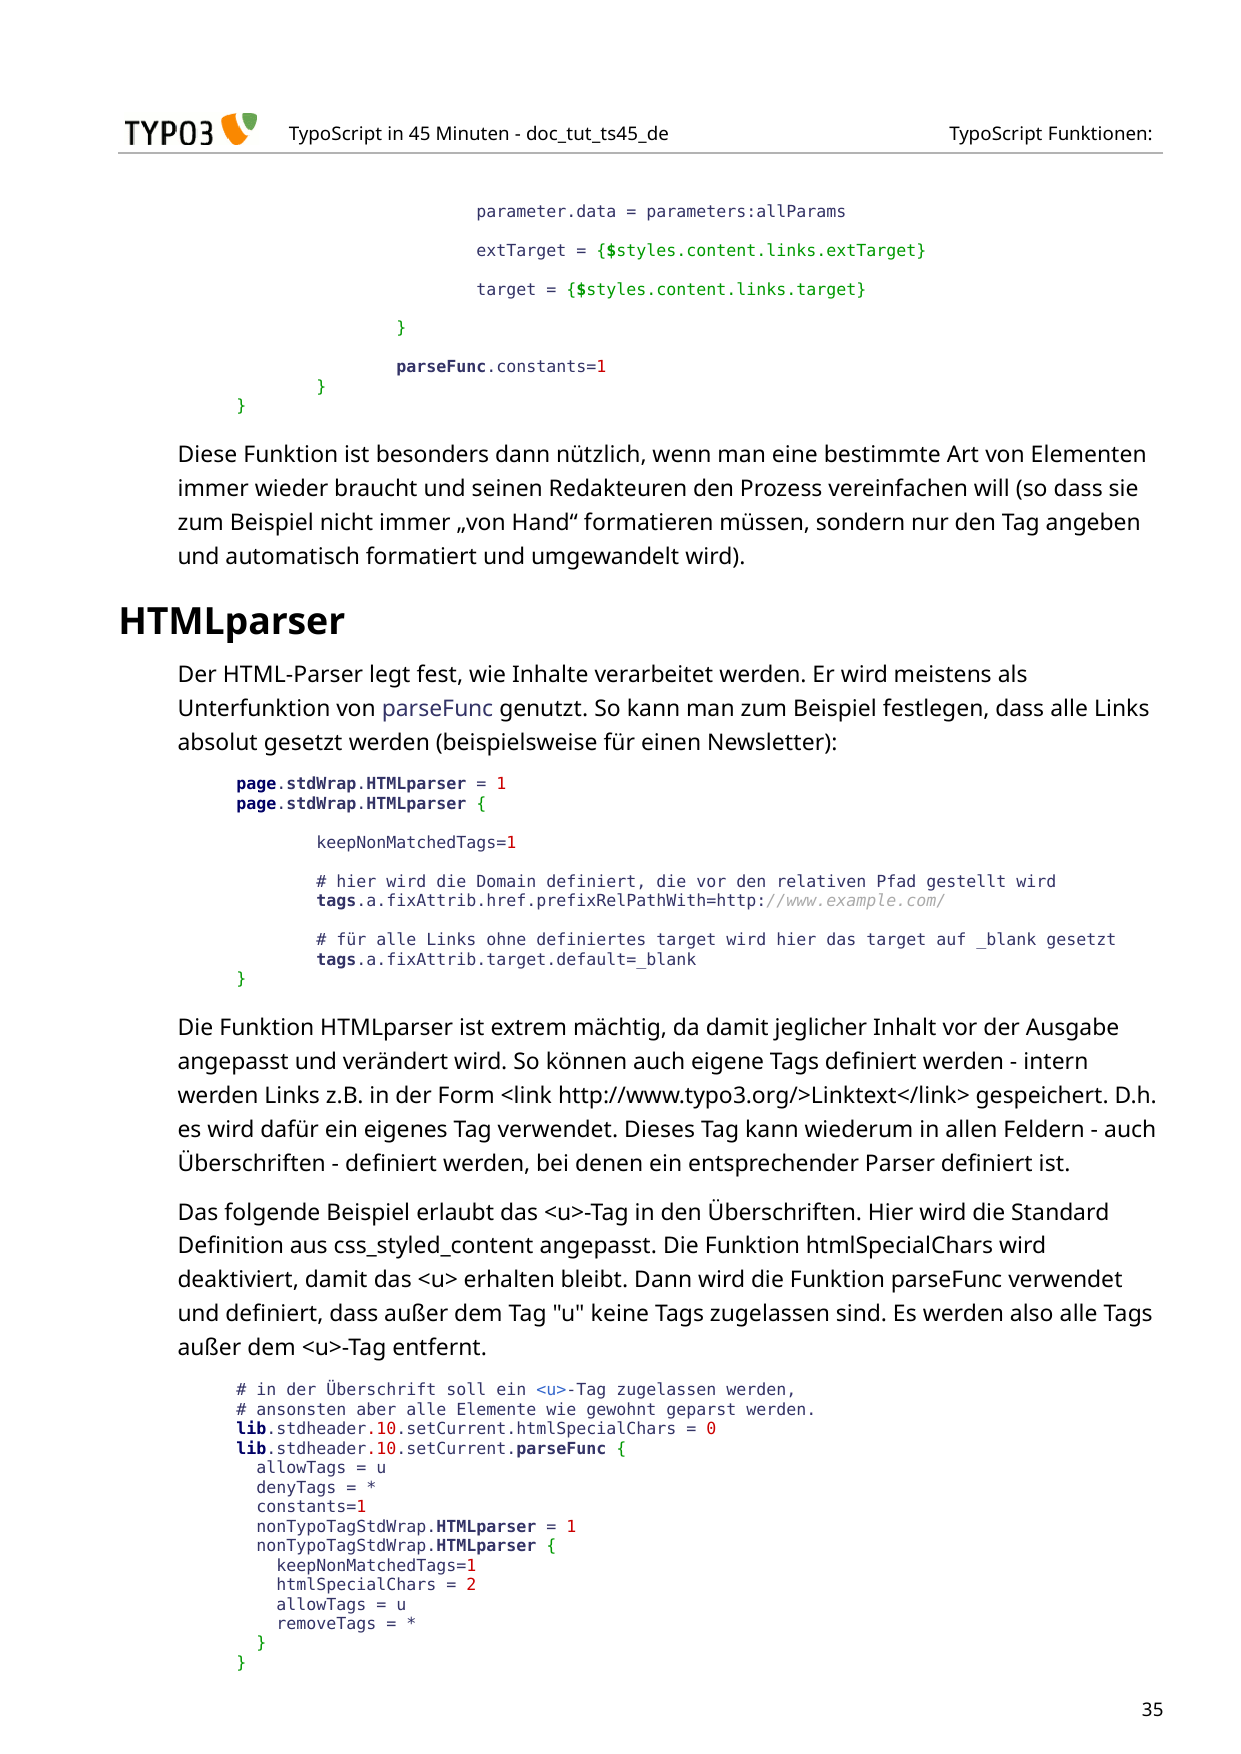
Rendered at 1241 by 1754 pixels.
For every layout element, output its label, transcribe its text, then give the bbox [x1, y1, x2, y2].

text Der HTML-Parser legt fest, wie Inhalte verarbeitet werden. Er wird meistens als Unterfunktion von parseFunc genutzt. So kann man zum Beispiel festlegen, dass alle Links absolut gesetzt werden (beispielsweise für einen Newsletter): [177, 658, 1163, 757]
text removeTags = * [236, 1614, 1163, 1633]
text page.stdWrap.HTMLparser = 1 [236, 774, 1163, 794]
text } [236, 318, 1163, 338]
text # hier wird die Domain definiert, die vor den relativen Pfad gestellt wird [236, 872, 1163, 891]
text parameter.data = parameters:allParams [236, 202, 1163, 221]
text tags.a.fixAttrib.href.prefixRelPathWith=http://www.example.com/ [236, 891, 1163, 911]
text htmlSpecialChars = 2 [236, 1575, 1163, 1594]
text lib.stdheader.10.setCurrent.parseFunc { [236, 1438, 1163, 1458]
picture [124, 112, 260, 145]
text Das folgende Beispiel erlaubt das <u>-Tag in den Überschriften. Hier wird die Standard Definition aus css_styled_content angepasst. Die Funktion htmlSpecialChars wird deaktiviert, damit das <u> erhalten bleibt. Dann wird die Funktion parseFunc verwendet und definiert, dass außer dem Tag "u" keine Tags zugelassen sind. Es werden also alle Tags außer dem <u>-Tag entfernt. [177, 1196, 1163, 1362]
text # in der Überschrift soll ein <u>-Tag zugelassen werden, [236, 1380, 1163, 1399]
text } [236, 1653, 1163, 1672]
text Diese Funktion ist besonders dann nützlich, wenn man eine bestimmte Art von Elementen immer wieder braucht und seinen Redakteuren den Prozess vereinfachen will (so dass sie zum Beispiel nicht immer „von Hand“ formatieren müssen, sondern nur den Tag angeben und automatisch formatiert und umgewandelt wird). [177, 438, 1163, 571]
subtitle HTMLparser [118, 595, 1163, 646]
text allowTags = u [236, 1458, 1163, 1477]
text nonTypoTagStdWrap.HTMLparser = 1 [236, 1516, 1163, 1536]
text denyTags = * [236, 1477, 1163, 1497]
text target = {$styles.content.links.target} [236, 279, 1163, 299]
text extTarget = {$styles.content.links.extTarget} [236, 241, 1163, 260]
text nonTypoTagStdWrap.HTMLparser { [236, 1536, 1163, 1555]
text } [236, 969, 1163, 988]
text lib.stdheader.10.setCurrent.htmlSpecialChars = 0 [236, 1419, 1163, 1438]
text } [236, 396, 1163, 416]
text } [236, 1633, 1163, 1653]
text allowTags = u [236, 1594, 1163, 1614]
text constants=1 [236, 1497, 1163, 1516]
text tags.a.fixAttrib.target.default=_blank [236, 949, 1163, 969]
text Die Funktion HTMLparser ist extrem mächtig, da damit jeglicher Inhalt vor der Ausgabe angepasst und verändert wird. So können auch eigene Tags definiert werden - intern werden Links z.B. in der Form <link http://www.typo3.org/>Linktext</link> gespeichert. D.h. es wird dafür ein eigenes Tag verwendet. Dieses Tag kann wiederum in allen Feldern - auch Überschriften - definiert werden, bei denen ein entsprechender Parser definiert ist. [177, 1011, 1163, 1178]
text } [236, 377, 1163, 396]
text keepNonMatchedTags=1 [236, 833, 1163, 852]
text page.stdWrap.HTMLparser { [236, 794, 1163, 813]
text # ansonsten aber alle Elemente wie gewohnt geparst werden. [236, 1399, 1163, 1419]
text parseFunc.constants=1 [236, 357, 1163, 377]
text # für alle Links ohne definiertes target wird hier das target auf _blank gesetzt [236, 930, 1163, 949]
text keepNonMatchedTags=1 [236, 1555, 1163, 1575]
